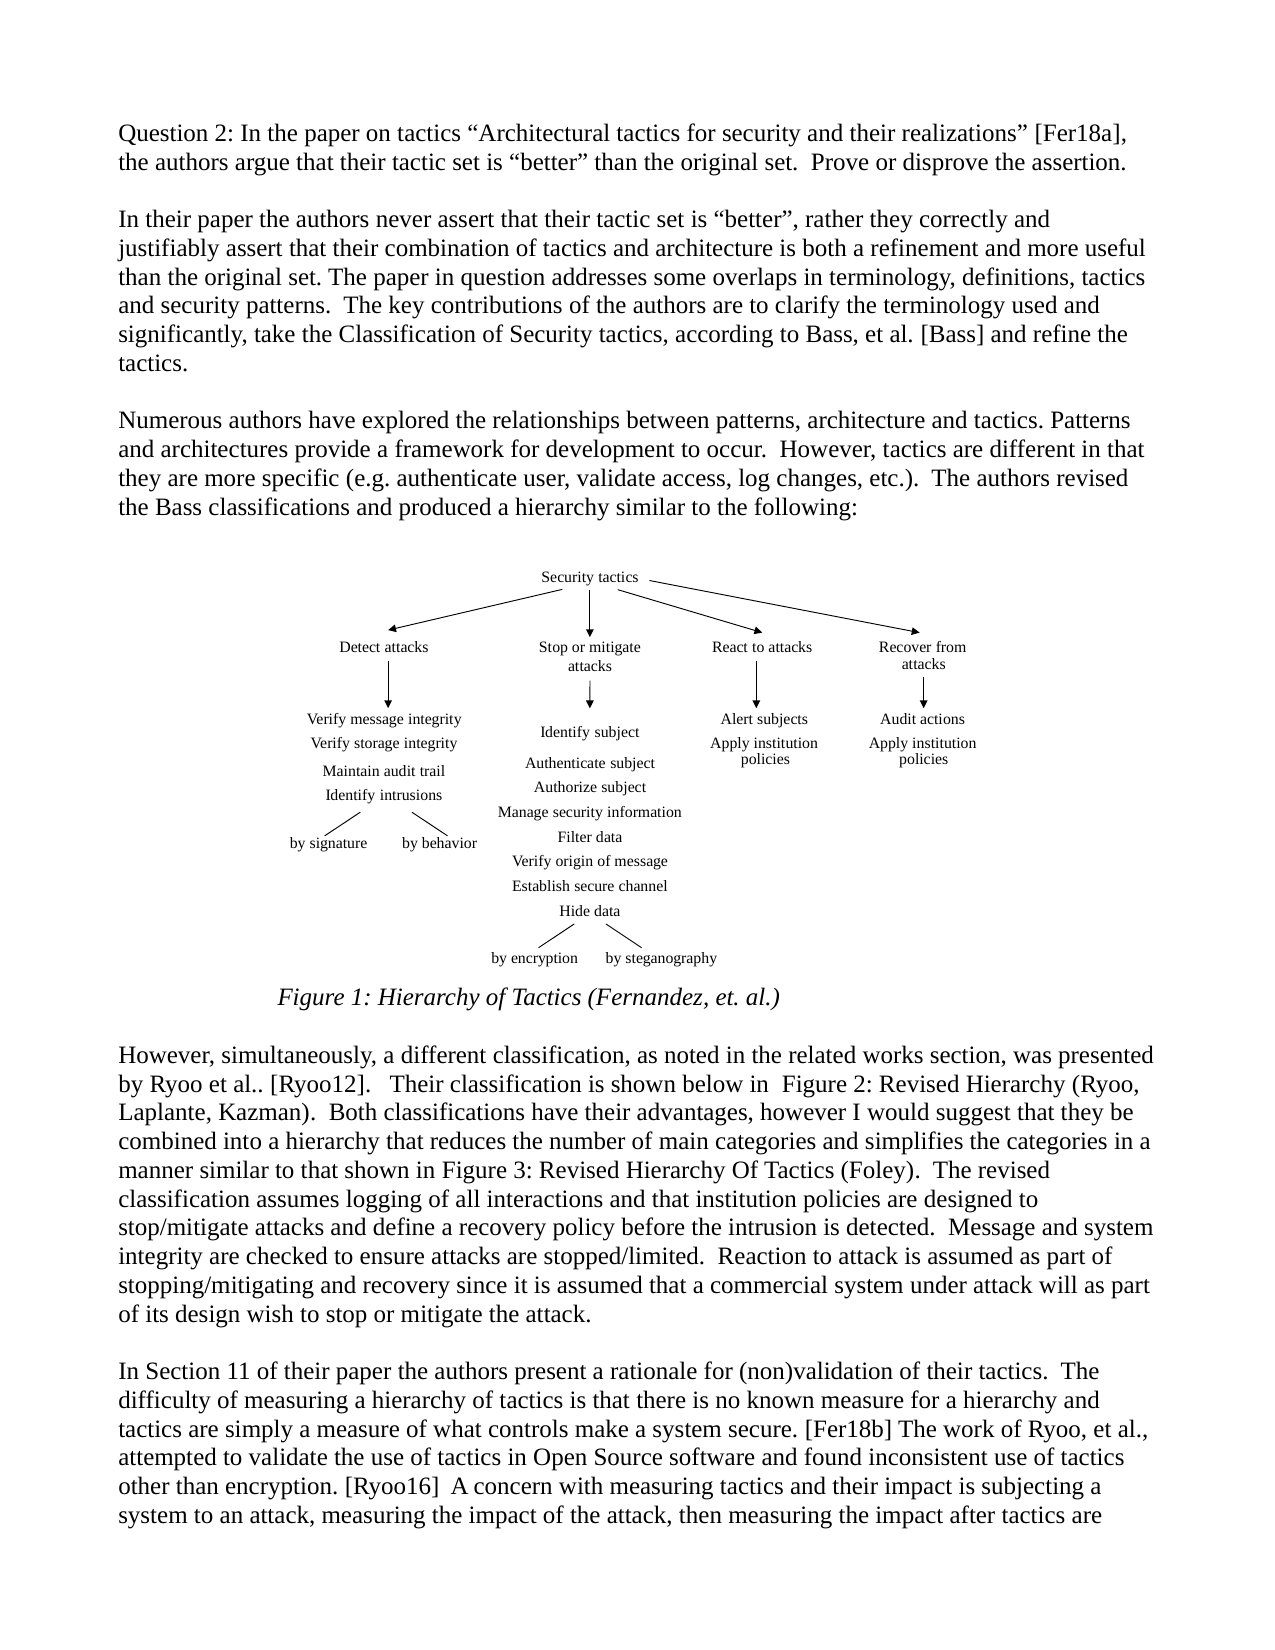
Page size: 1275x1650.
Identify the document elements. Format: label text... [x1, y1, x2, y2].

text Figure 1: Hierarchy of Tactics (Fernandez, et. al.) [277, 562, 998, 1011]
text Question 2: In the paper on tactics “Architectural tactics for security and their realizations” [Fer18a], the authors argue that their tactic set is “better” than the original set. Prove or disprove the assertion. [118, 118, 1157, 176]
text In their paper the authors never assert that their tactic set is “better”, rather they correctly and justifiably assert that their combination of tactics and architecture is both a refinement and more useful than the original set. The paper in question addresses some overlaps in terminology, definitions, tactics and security patterns. The key contributions of the authors are to clarify the terminology used and significantly, take the Classification of Security tactics, according to Bass, et al. [Bass] and refine the tactics. [118, 204, 1157, 377]
text Numerous authors have explored the relationships between patterns, architecture and tactics. Patterns and architectures provide a framework for development to occur. However, tactics are different in that they are more specific (e.g. authenticate user, validate access, log changes, etc.). The authors revised the Bass classifications and produced a hierarchy similar to the following: [118, 406, 1157, 521]
text However, simultaneously, a different classification, as noted in the related works section, was presented by Ryoo et al.. [Ryoo12]. Their classification is shown below in Figure 2: Revised Hierarchy (Ryoo, Laplante, Kazman). Both classifications have their advantages, however I would suggest that they be combined into a hierarchy that reduces the number of main categories and simplifies the categories in a manner similar to that shown in Figure 3: Revised Hierarchy Of Tactics (Foley). The revised classification assumes logging of all interactions and that institution policies are designed to stop/mitigate attacks and define a recovery policy before the intrusion is detected. Message and system integrity are checked to ensure attacks are stopped/limited. Reaction to attack is assumed as part of stopping/mitigating and recovery since it is assumed that a commercial system under attack will as part of its design wish to stop or mitigate the attack. [118, 1040, 1157, 1327]
text In Section 11 of their paper the authors present a rationale for (non)validation of their tactics. The difficulty of measuring a hierarchy of tactics is that there is no known measure for a hierarchy and tactics are simply a measure of what controls make a system secure. [Fer18b] The work of Ryoo, et al., attempted to validate the use of tactics in Open Source software and found inconsistent use of tactics other than encryption. [Ryoo16] A concern with measuring tactics and their impact is subjecting a system to an attack, measuring the impact of the attack, then measuring the impact after tactics are [118, 1356, 1157, 1529]
